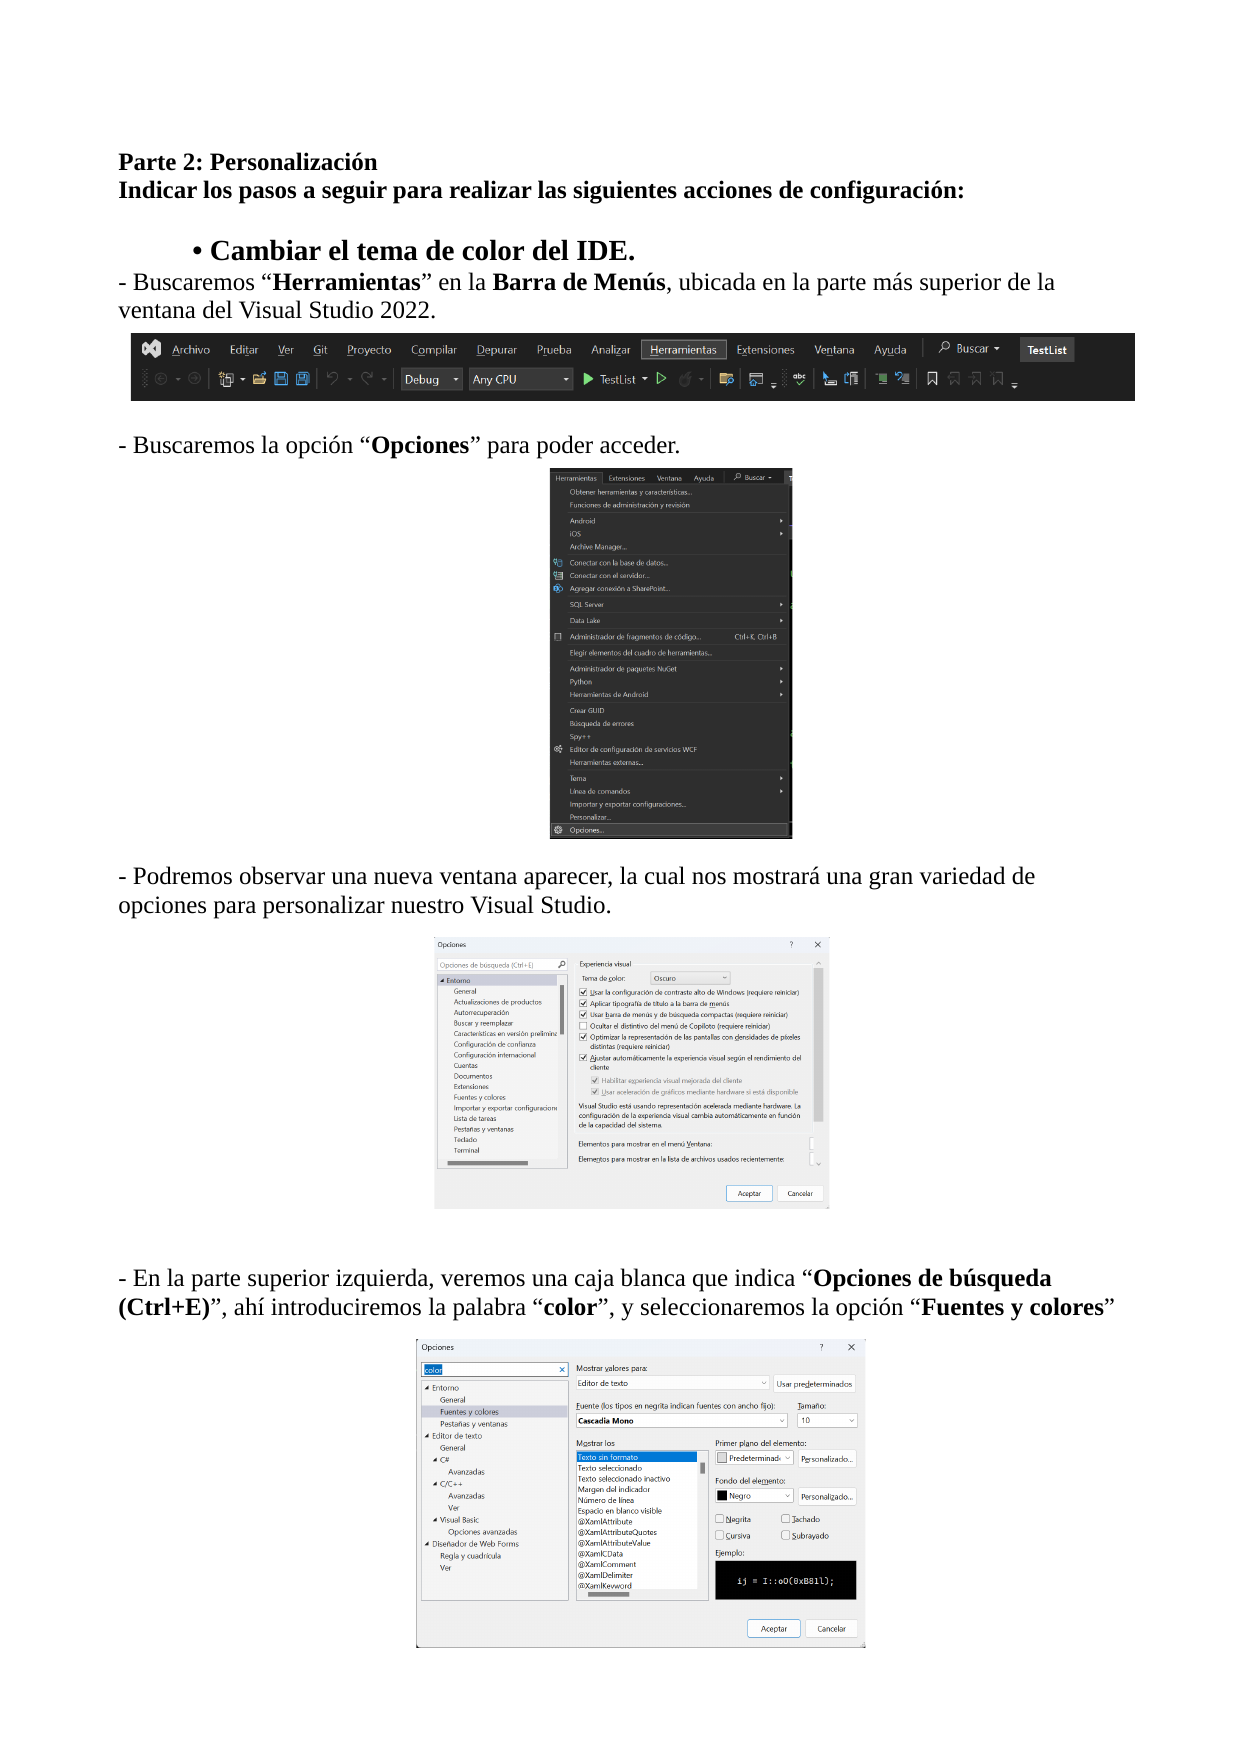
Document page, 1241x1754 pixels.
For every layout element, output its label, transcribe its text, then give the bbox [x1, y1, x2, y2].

picture [130, 333, 1135, 401]
text - Buscaremos la opción “Opciones” para poder acceder. [118, 430, 1122, 458]
text • Cambiar el tema de color del IDE. [118, 233, 1122, 267]
text - Buscaremos “Herramientas” en la Barra de Menús, ubicada en la parte más superior de la ventana del Visual Studio 2022. [118, 267, 1122, 430]
picture [549, 468, 793, 839]
text - Podremos observar una nueva ventana aparecer, la cual nos mostrará una gran variedad de opciones para personalizar nuestro Visual Studio. [118, 861, 1122, 918]
text Indicar los pasos a seguir para realizar las siguientes acciones de configuración: [118, 176, 1122, 204]
text - En la parte superior izquierda, veremos una caja blanca que indica “Opciones de búsqueda (Ctrl+E)”, ahí introduciremos la palabra “color”, y seleccionaremos la opción “Fuentes y colores” [118, 1263, 1122, 1321]
picture [416, 1339, 866, 1648]
text Parte 2: Personalización [118, 147, 1122, 176]
picture [434, 937, 830, 1209]
